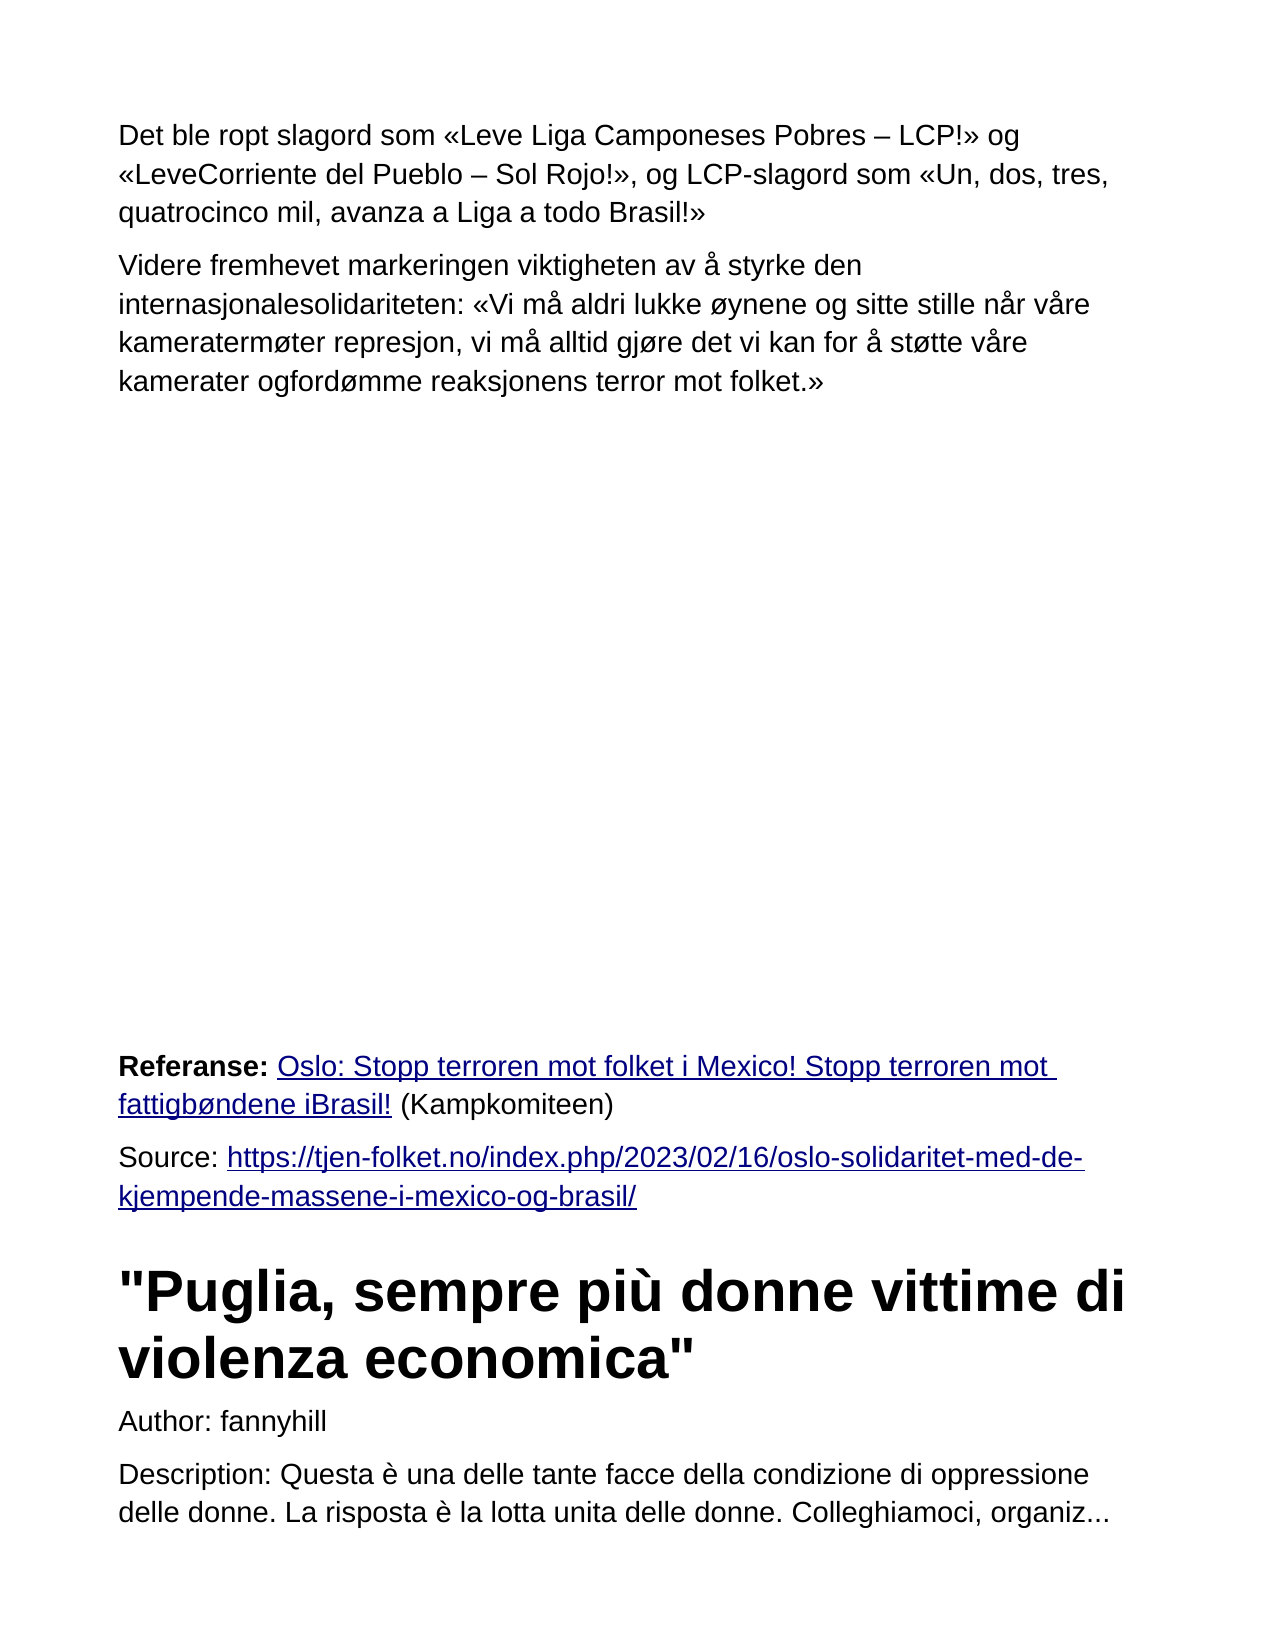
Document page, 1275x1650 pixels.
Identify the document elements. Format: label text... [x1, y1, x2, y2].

text Description: Questa è una delle tante facce della condizione di oppressione delle donne. La risposta è la lotta unita delle donne. Colleghiamoci, organiz... [118, 1457, 1157, 1529]
text Videre fremhevet markeringen viktigheten av å styrke den internasjonalesolidariteten: «Vi må aldri lukke øynene og sitte stille når våre kameratermøter represjon, vi må alltid gjøre det vi kan for å støtte våre kamerater ogfordømme reaksjonens terror mot folket.» [118, 248, 1157, 397]
subtitle "Puglia, sempre più donne vittime di violenza economica" [118, 1257, 1157, 1391]
text Author: fannyhill [118, 1404, 1157, 1437]
text Source: https://tjen-folket.no/index.php/2023/02/16/oslo-solidaritet-med-de-kjempende-massene-i-mexico-og-brasil/ [118, 1140, 1157, 1212]
text Referanse: Oslo: Stopp terroren mot folket i Mexico! Stopp terroren mot fattigbøndene iBrasil! (Kampkomiteen) [118, 1049, 1157, 1121]
text Det ble ropt slagord som «Leve Liga Camponeses Pobres – LCP!» og «LeveCorriente del Pueblo – Sol Rojo!», og LCP-slagord som «Un, dos, tres, quatrocinco mil, avanza a Liga a todo Brasil!» [118, 118, 1157, 229]
